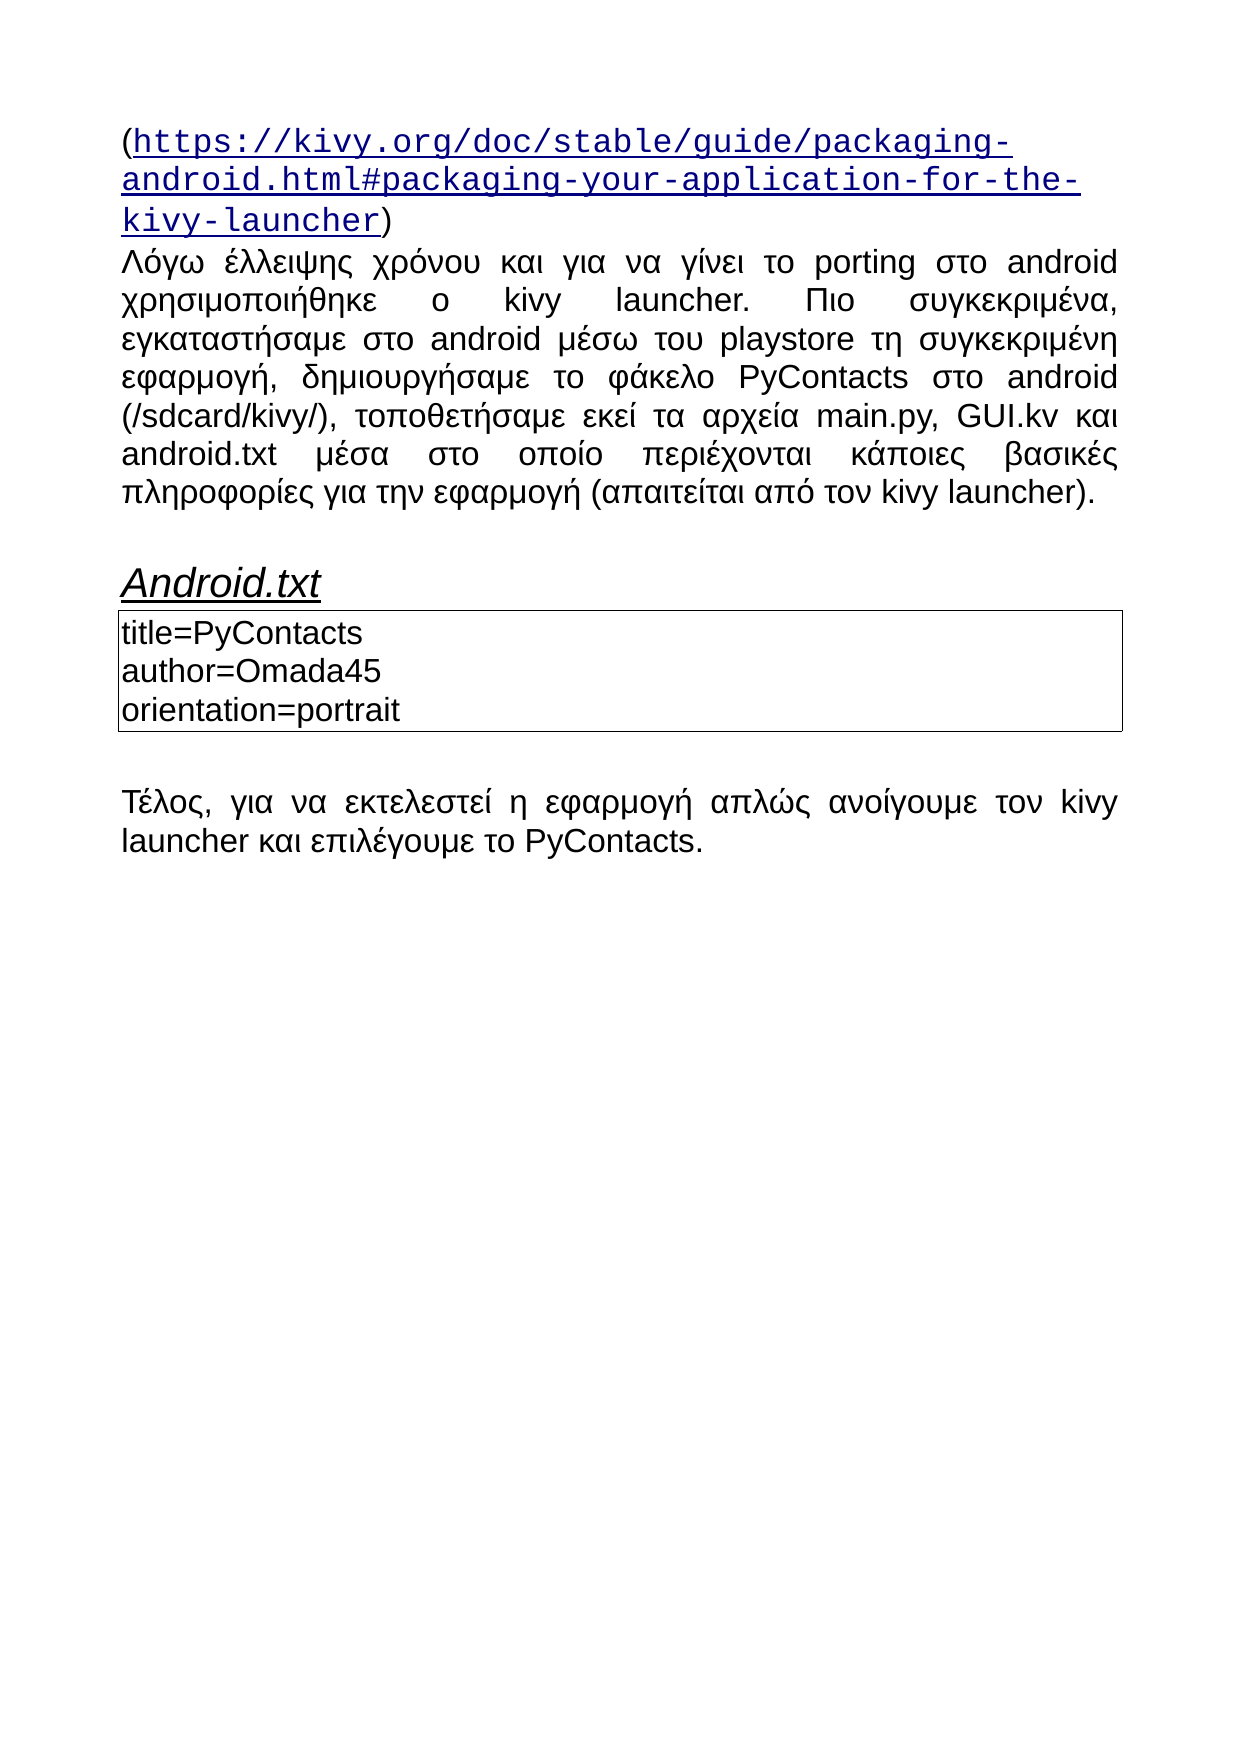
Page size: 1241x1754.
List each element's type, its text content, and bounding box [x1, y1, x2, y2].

text Android.txt [118, 559, 1122, 610]
text Λόγω έλλειψης χρόνου και για να γίνει το porting στο android χρησιμοποιήθηκε ο kivy launcher. Πιο συγκεκριμένα, εγκαταστήσαμε στο android μέσω του playstore τη συγκεκριμένη εφαρμογή, δημιουργήσαμε το φάκελο PyContacts στο android (/sdcard/kivy/), τοποθετήσαμε εκεί τα αρχεία main.py, GUI.kv και android.txt μέσα στο οποίο περιέχονται κάποιες βασικές πληροφορίες για την εφαρμογή (απαιτείται από τον kivy launcher). [118, 242, 1122, 511]
text (https://kivy.org/doc/stable/guide/packaging-android.html#packaging-your-application-for-the-kivy-launcher) [118, 118, 1122, 242]
text orientation=portrait [119, 687, 1122, 731]
text title=PyContacts [119, 611, 1122, 648]
text author=Omada45 [119, 648, 1122, 687]
text Τέλος, για να εκτελεστεί η εφαρμογή απλώς ανοίγουμε τον kivy launcher και επιλέγουμε το PyContacts. [118, 782, 1122, 862]
